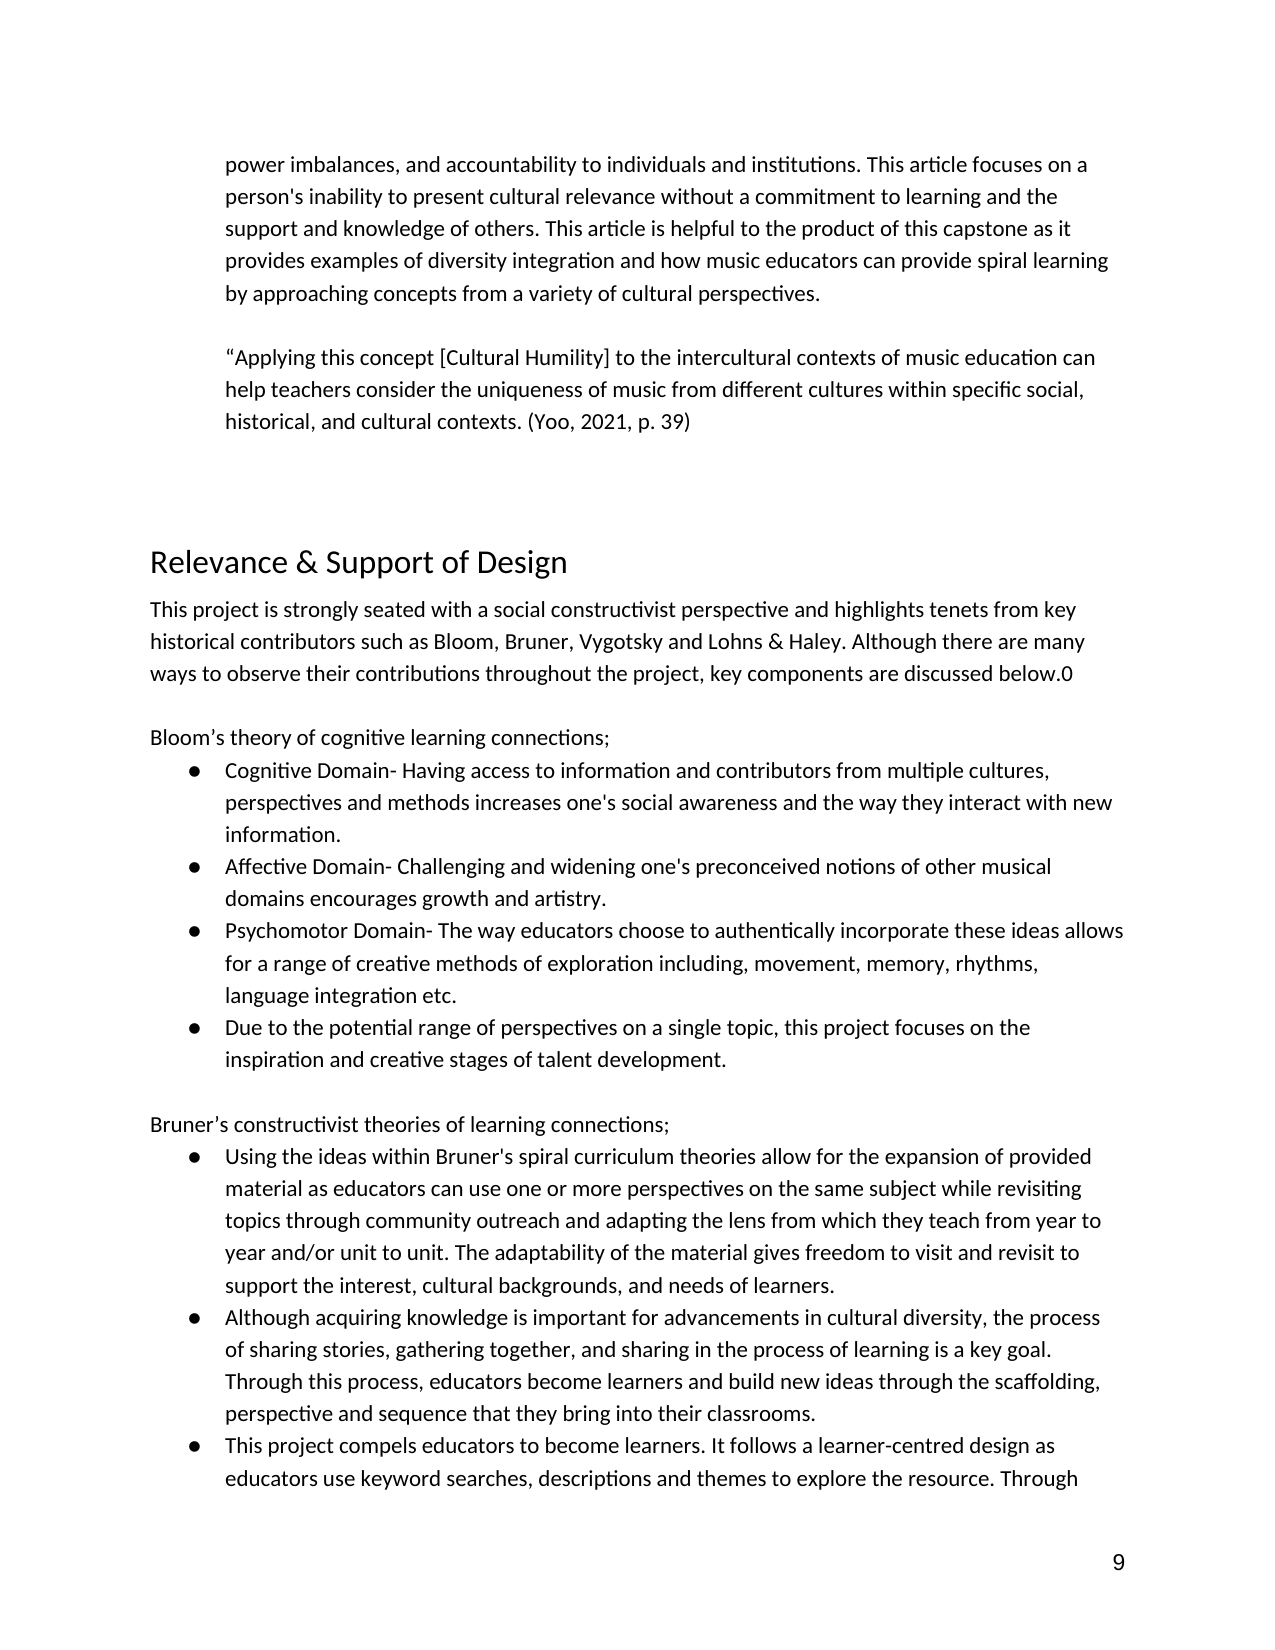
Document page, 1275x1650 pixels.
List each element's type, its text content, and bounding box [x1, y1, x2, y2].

subtitle Relevance & Support of Design [150, 542, 1125, 582]
list Due to the potential range of perspectives on a single topic, this project focuses on the inspiration and creative stages of talent development. [187, 1013, 1125, 1073]
list Although acquiring knowledge is important for advancements in cultural diversity, the process of sharing stories, gathering together, and sharing in the process of learning is a key goal. Through this process, educators become learners and build new ideas through the scaffolding, perspective and sequence that they bring into their classrooms. [187, 1303, 1125, 1427]
text Bruner’s constructivist theories of learning connections; [150, 1110, 1125, 1138]
text This project is strongly seated with a social constructivist perspective and highlights tenets from key historical contributors such as Bloom, Bruner, Vygotsky and Lohns & Haley. Although there are many ways to observe their contributions throughout the project, key components are discussed below.0 [150, 595, 1125, 687]
text power imbalances, and accountability to individuals and institutions. This article focuses on a person's inability to present cultural relevance without a commitment to learning and the support and knowledge of others. This article is helpful to the product of this capstone as it provides examples of diversity integration and how music educators can provide spiral learning by approaching concepts from a variety of cultural perspectives. [225, 150, 1125, 307]
text Bloom’s theory of cognitive learning connections; [150, 723, 1125, 752]
text “Applying this concept [Cultural Humility] to the intercultural contexts of music education can help teachers consider the uniqueness of music from different cultures within specific social, historical, and cultural contexts. (Yoo, 2021, p. 39) [225, 343, 1125, 436]
list This project compels educators to become learners. It follows a learner-centred design as educators use keyword searches, descriptions and themes to explore the resource. Through [187, 1432, 1125, 1492]
list Psychomotor Domain- The way educators choose to authentically incorporate these ideas allows for a range of creative methods of exploration including, movement, memory, rhythms, language integration etc. [187, 917, 1125, 1009]
list Cognitive Domain- Having access to information and contributors from multiple cultures, perspectives and methods increases one's social awareness and the way they interact with new information. [187, 756, 1125, 848]
list Using the ideas within Bruner's spiral curriculum theories allow for the expansion of provided material as educators can use one or more perspectives on the same subject while revisiting topics through community outreach and adapting the lens from which they teach from year to year and/or unit to unit. The adaptability of the material gives freedom to visit and revisit to support the interest, cultural backgrounds, and needs of learners. [187, 1142, 1125, 1299]
list Affective Domain- Challenging and widening one's preconceived notions of other musical domains encourages growth and artistry. [187, 852, 1125, 912]
